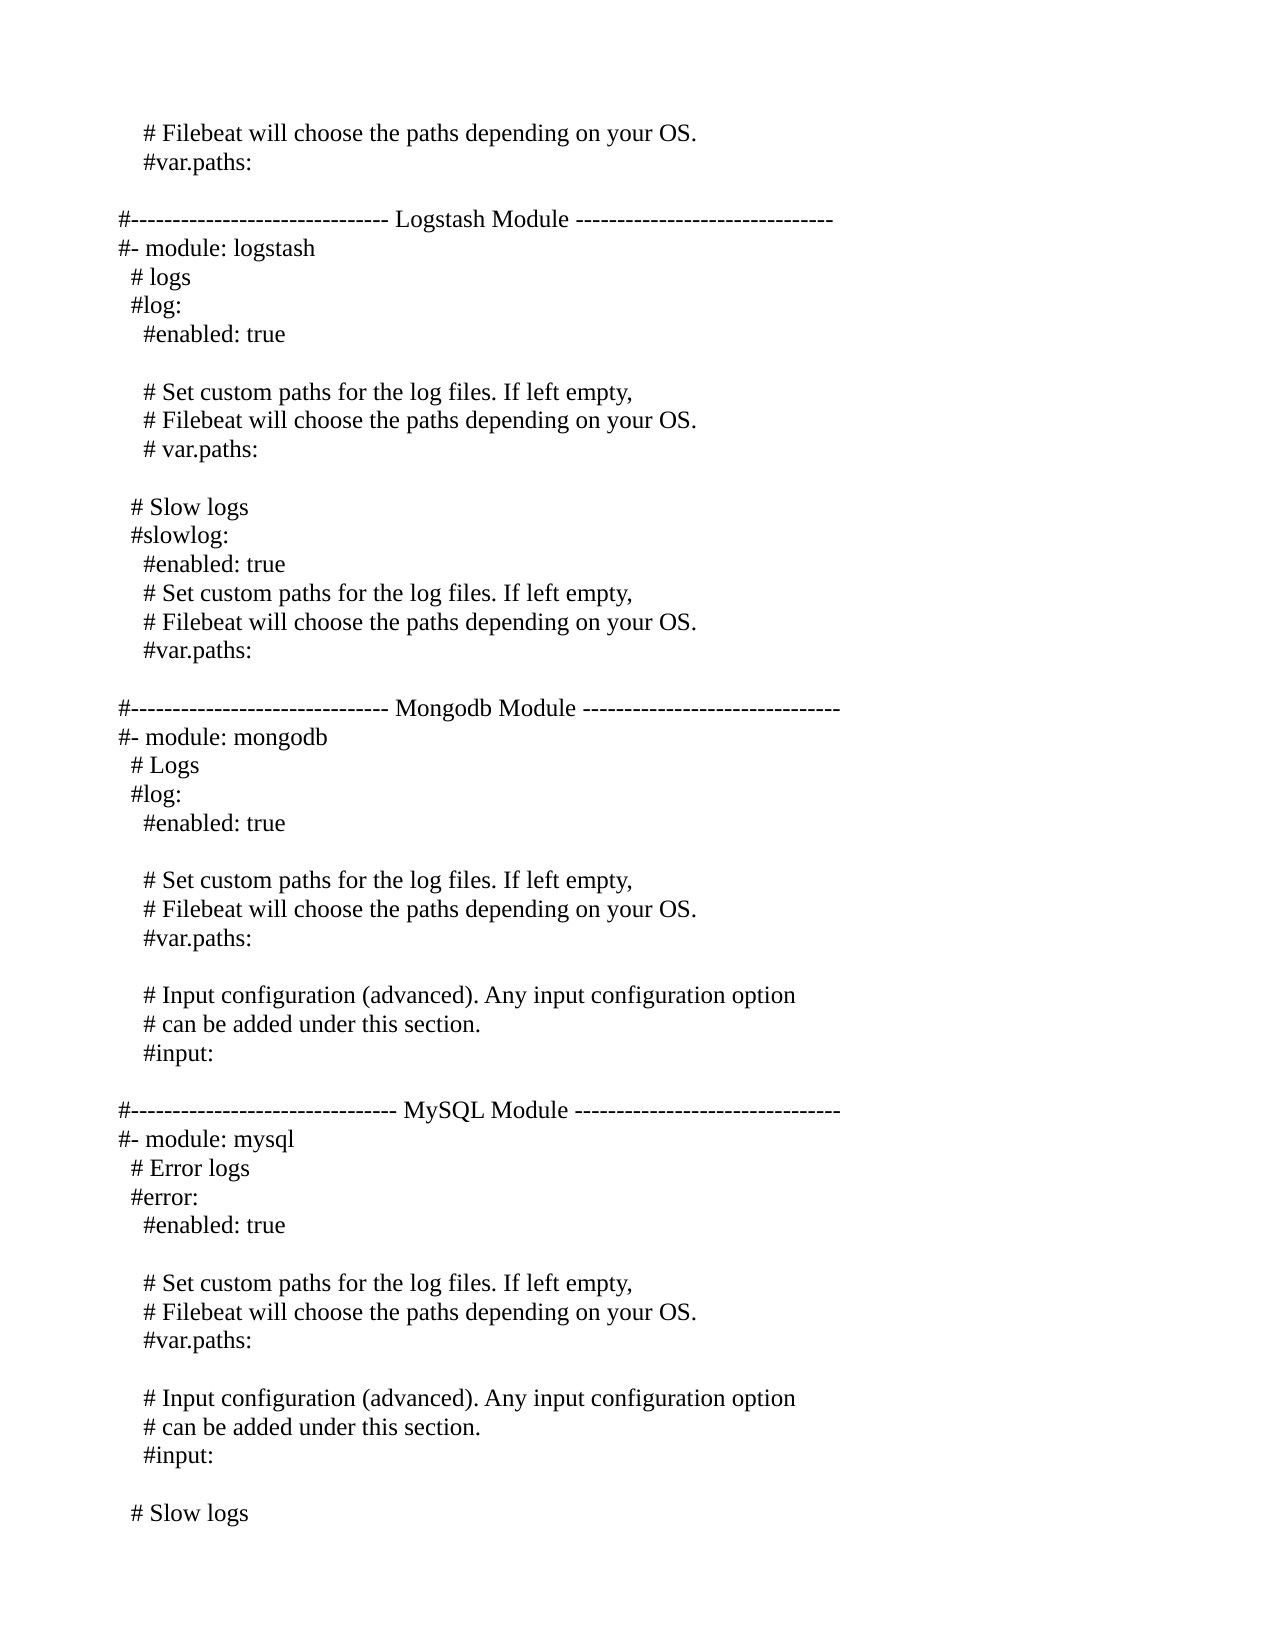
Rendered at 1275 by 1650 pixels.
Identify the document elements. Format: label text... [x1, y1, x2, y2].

text #input: [118, 1441, 1157, 1469]
text # Slow logs [118, 492, 1157, 521]
text #enabled: true [118, 319, 1157, 348]
text # can be added under this section. [118, 1412, 1157, 1441]
text #------------------------------- Logstash Module ------------------------------- [118, 204, 1157, 233]
text # Input configuration (advanced). Any input configuration option [118, 1383, 1157, 1412]
text # Filebeat will choose the paths depending on your OS. [118, 1297, 1157, 1326]
text # var.paths: [118, 434, 1157, 463]
text # can be added under this section. [118, 1009, 1157, 1038]
text #var.paths: [118, 636, 1157, 664]
text #------------------------------- Mongodb Module ------------------------------- [118, 693, 1157, 722]
text #slowlog: [118, 521, 1157, 549]
text #-------------------------------- MySQL Module -------------------------------- [118, 1096, 1157, 1124]
text #log: [118, 291, 1157, 319]
text # logs [118, 262, 1157, 291]
text #log: [118, 779, 1157, 808]
text # Set custom paths for the log files. If left empty, [118, 866, 1157, 894]
text #var.paths: [118, 1326, 1157, 1354]
text #var.paths: [118, 923, 1157, 952]
text # Set custom paths for the log files. If left empty, [118, 578, 1157, 607]
text #- module: mongodb [118, 722, 1157, 751]
text # Filebeat will choose the paths depending on your OS. [118, 406, 1157, 434]
text #error: [118, 1182, 1157, 1211]
text #enabled: true [118, 808, 1157, 837]
text # Filebeat will choose the paths depending on your OS. [118, 607, 1157, 636]
text #var.paths: [118, 147, 1157, 176]
text # Slow logs [118, 1498, 1157, 1527]
text # Filebeat will choose the paths depending on your OS. [118, 118, 1157, 147]
text # Set custom paths for the log files. If left empty, [118, 377, 1157, 406]
text #input: [118, 1038, 1157, 1067]
text # Filebeat will choose the paths depending on your OS. [118, 894, 1157, 923]
text # Logs [118, 751, 1157, 779]
text # Input configuration (advanced). Any input configuration option [118, 981, 1157, 1009]
text # Error logs [118, 1153, 1157, 1182]
text #enabled: true [118, 1211, 1157, 1239]
text #- module: mysql [118, 1124, 1157, 1153]
text #enabled: true [118, 549, 1157, 578]
text #- module: logstash [118, 233, 1157, 262]
text # Set custom paths for the log files. If left empty, [118, 1268, 1157, 1297]
